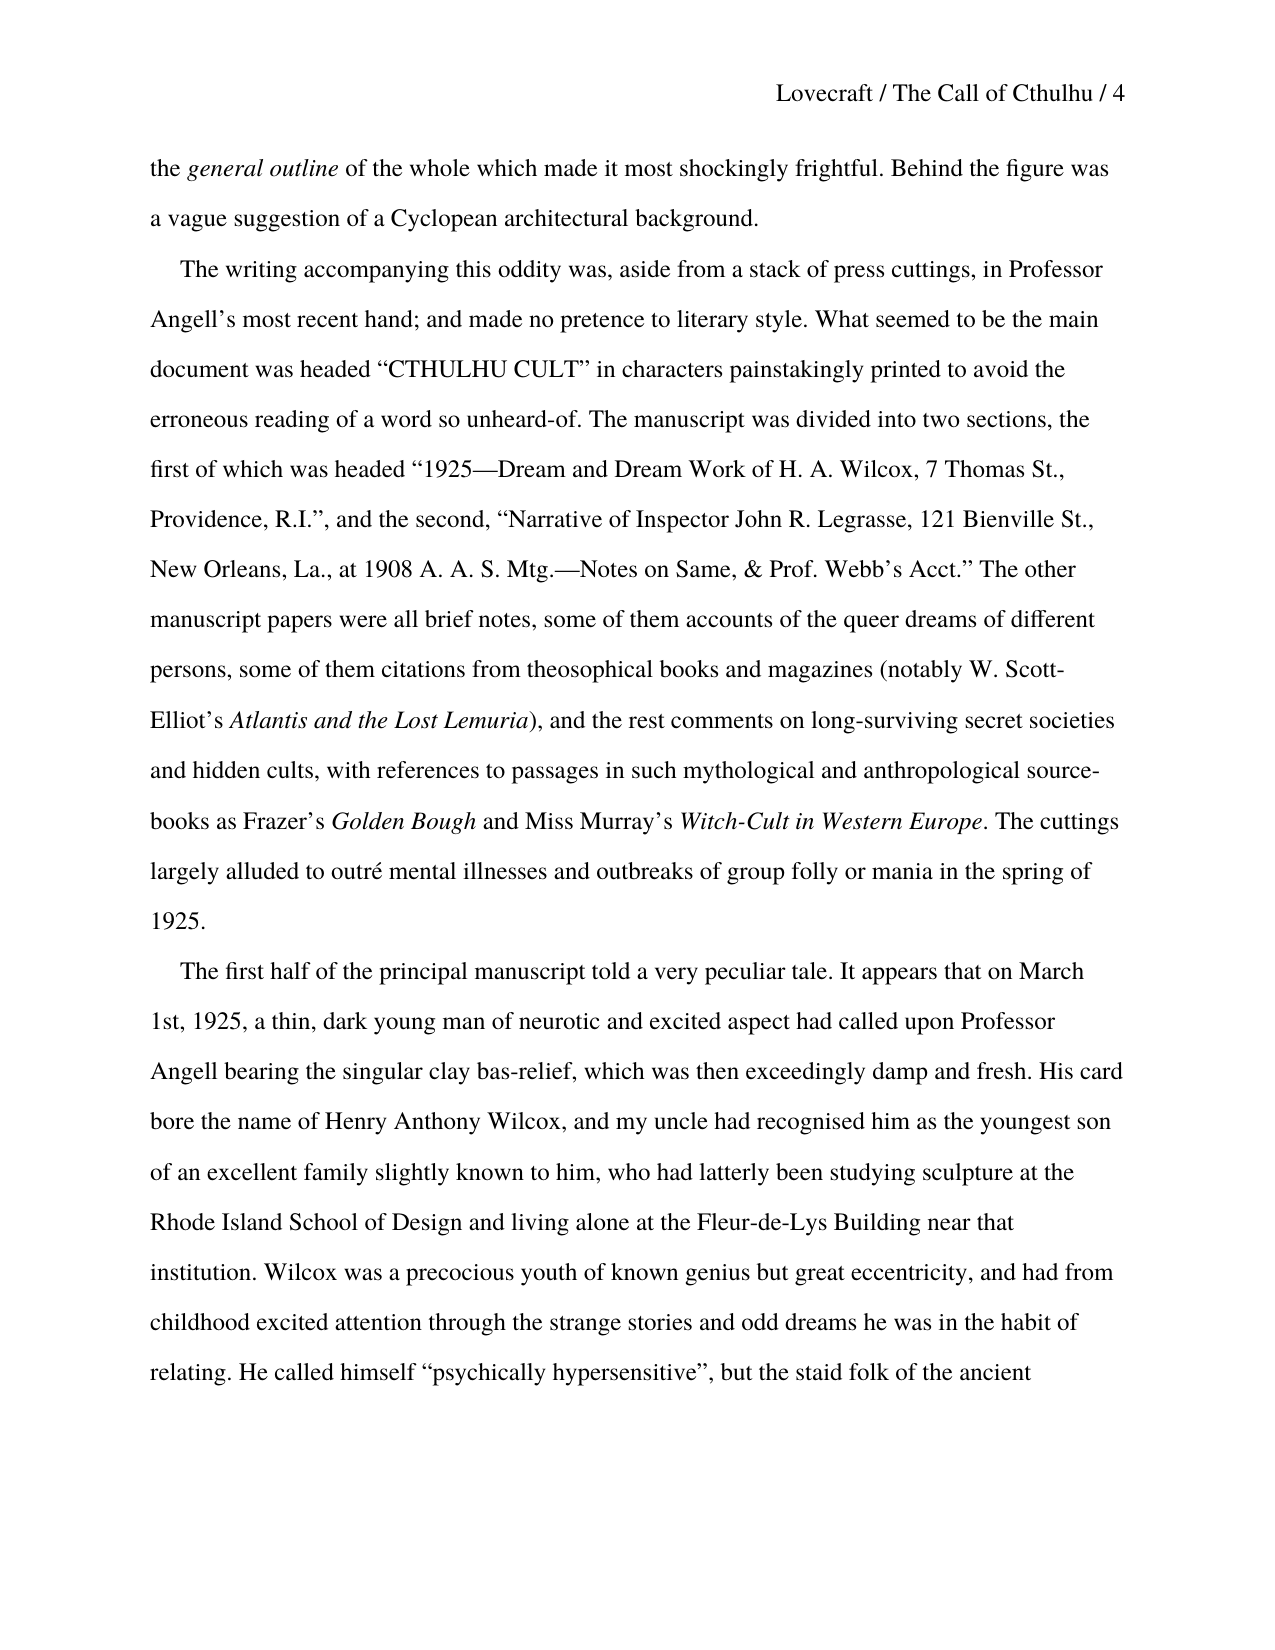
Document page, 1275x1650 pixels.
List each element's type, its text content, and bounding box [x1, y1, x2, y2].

text The first half of the principal manuscript told a very peculiar tale. It appears that on March 1st, 1925, a thin, dark young man of neurotic and excited aspect had called upon Professor Angell bearing the singular clay bas-relief, which was then exceedingly damp and fresh. His card bore the name of Henry Anthony Wilcox, and my uncle had recognised him as the youngest son of an excellent family slightly known to him, who had latterly been studying sculpture at the Rhode Island School of Design and living alone at the Fleur-de-Lys Building near that institution. Wilcox was a precocious youth of known genius but great eccentricity, and had from childhood excited attention through the strange stories and odd dreams he was in the habit of relating. He called himself “psychically hypersensitive”, but the staid folk of the ancient [150, 953, 1125, 1387]
text The writing accompanying this oddity was, aside from a stack of press cuttings, in Professor Angell’s most recent hand; and made no pretence to literary style. What seemed to be the main document was headed “CTHULHU CULT” in characters painstakingly printed to avoid the erroneous reading of a word so unheard-of. The manuscript was divided into two sections, the first of which was headed “1925—Dream and Dream Work of H. A. Wilcox, 7 Thomas St., Providence, R.I.”, and the second, “Narrative of Inspector John R. Legrasse, 121 Bienville St., New Orleans, La., at 1908 A. A. S. Mtg.—Notes on Same, & Prof. Webb’s Acct.” The other manuscript papers were all brief notes, some of them accounts of the queer dreams of different persons, some of them citations from theosophical books and magazines (notably W. Scott-Elliot’s Atlantis and the Lost Lemuria), and the rest comments on long-surviving secret societies and hidden cults, with references to passages in such mythological and anthropological source-books as Frazer’s Golden Bough and Miss Murray’s Witch-Cult in Western Europe. The cuttings largely alluded to outré mental illnesses and outbreaks of group folly or mania in the spring of 1925. [150, 251, 1125, 936]
text the general outline of the whole which made it most shockingly frightful. Behind the figure was a vague suggestion of a Cyclopean architectural background. [150, 150, 1125, 234]
